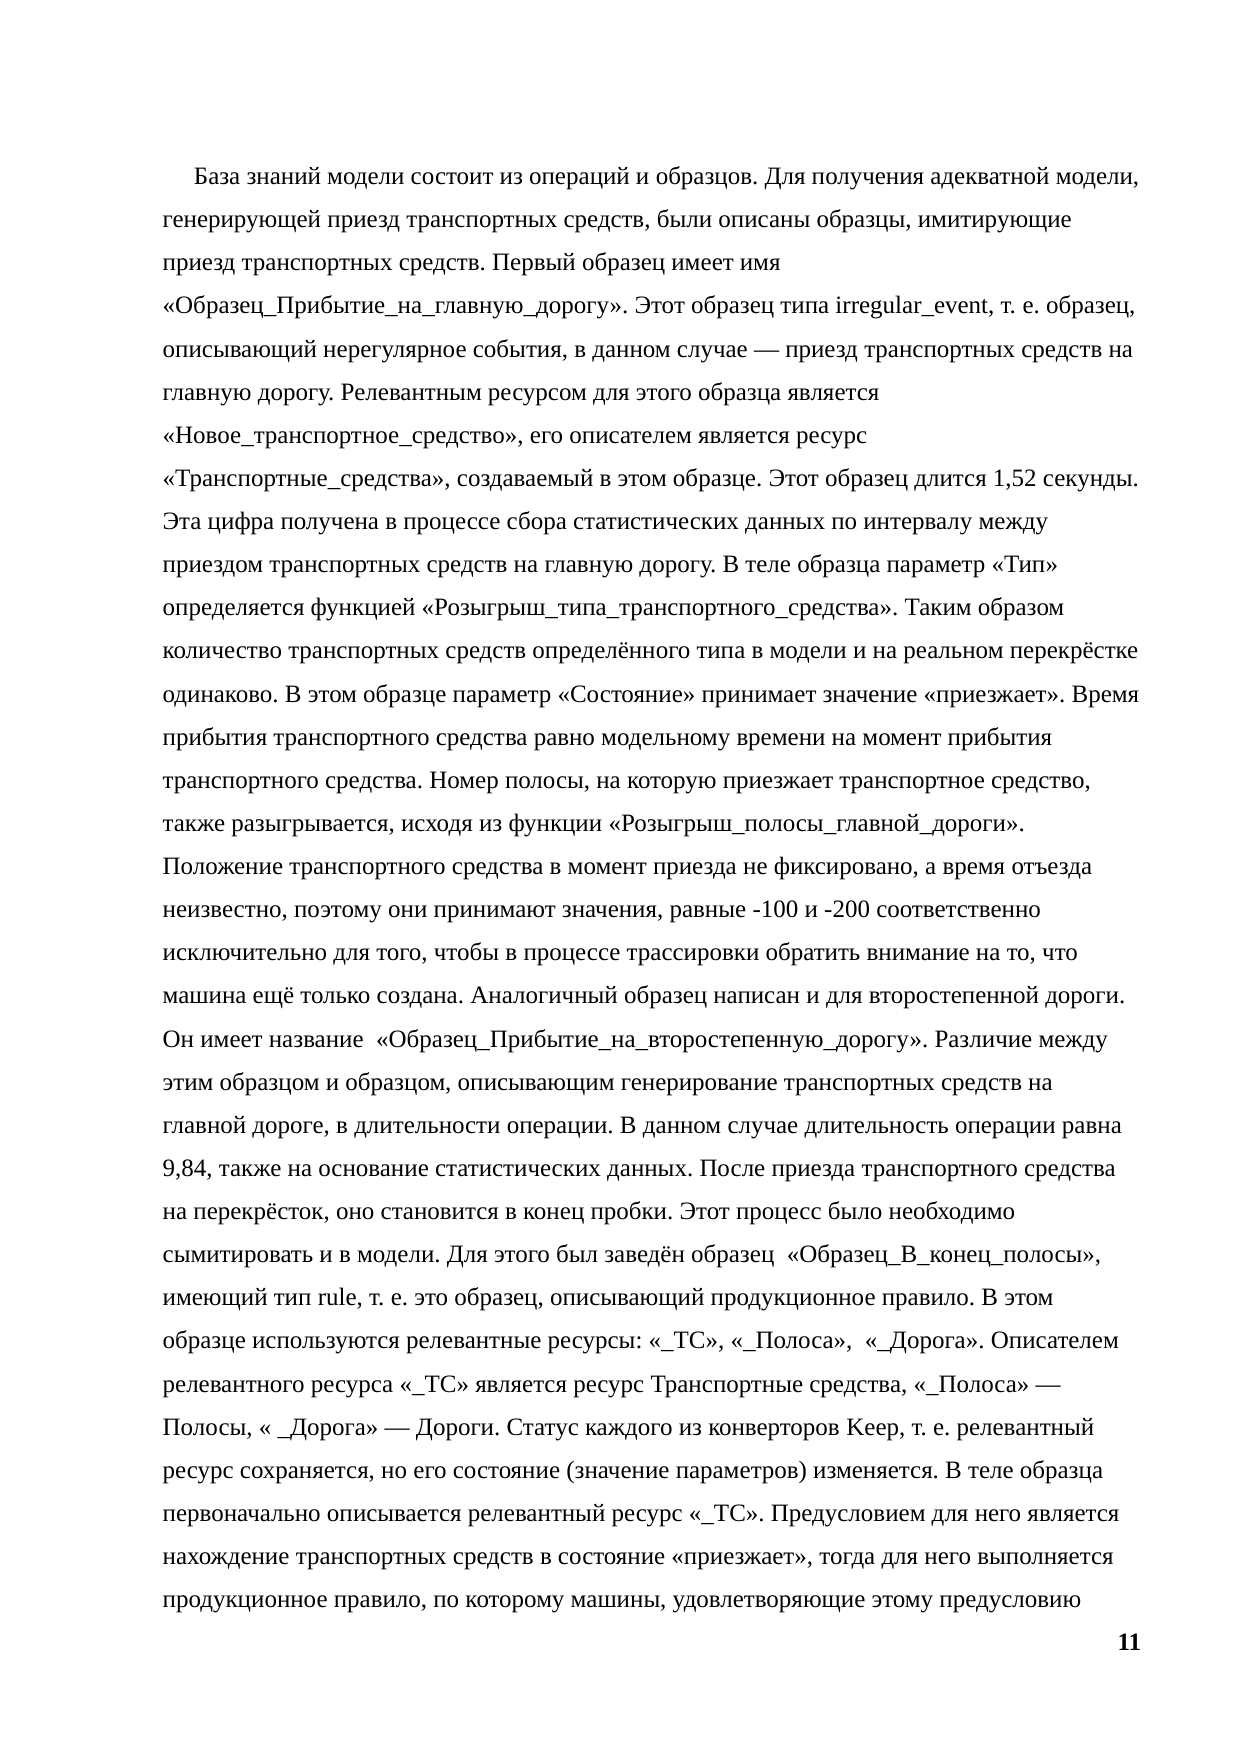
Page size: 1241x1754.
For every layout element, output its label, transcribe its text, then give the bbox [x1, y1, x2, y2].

text База знаний модели состоит из операций и образцов. Для получения адекватной модели, генерирующей приезд транспортных средств, были описаны образцы, имитирующие приезд транспортных средств. Первый образец имеет имя «Образец_Прибытие_на_главную_дорогу». Этот образец типа irregular_event, т. е. образец, описывающий нерегулярное события, в данном случае — приезд транспортных средств на главную дорогу. Релевантным ресурсом для этого образца является «Новое_транспортное_средство», его описателем является ресурс «Транспортные_средства», создаваемый в этом образце. Этот образец длится 1,52 секунды. Эта цифра получена в процессе сбора статистических данных по интервалу между приездом транспортных средств на главную дорогу. В теле образца параметр «Тип» определяется функцией «Розыгрыш_типа_транспортного_средства». Таким образом количество транспортных средств определённого типа в модели и на реальном перекрёстке одинаково. В этом образце параметр «Состояние» принимает значение «приезжает». Время прибытия транспортного средства равно модельному времени на момент прибытия транспортного средства. Номер полосы, на которую приезжает транспортное средство, также разыгрывается, исходя из функции «Розыгрыш_полосы_главной_дороги». Положение транспортного средства в момент приезда не фиксировано, а время отъезда неизвестно, поэтому они принимают значения, равные -100 и -200 соответственно исключительно для того, чтобы в процессе трассировки обратить внимание на то, что машина ещё только создана. Аналогичный образец написан и для второстепенной дороги. Он имеет название «Образец_Прибытие_на_второстепенную_дорогу». Различие между этим образцом и образцом, описывающим генерирование транспортных средств на главной дороге, в длительности операции. В данном случае длительность операции равна 9,84, также на основание статистических данных. После приезда транспортного средства на перекрёсток, оно становится в конец пробки. Этот процесс было необходимо сымитировать и в модели. Для этого был заведён образец «Образец_В_конец_полосы», имеющий тип rule, т. е. это образец, описывающий продукционное правило. В этом образце используются релевантные ресурсы: «_ТС», «_Полоса», «_Дорога». Описателем релевантного ресурса «_ТС» является ресурс Транспортные средства, «_Полоса» — Полосы, « _Дорога» — Дороги. Статус каждого из конверторов Keep, т. е. релевантный ресурс сохраняется, но его состояние (значение параметров) изменяется. В теле образца первоначально описывается релевантный ресурс «_ТС». Предусловием для него является нахождение транспортных средств в состояние «приезжает», тогда для него выполняется продукционное правило, по которому машины, удовлетворяющие этому предусловию [162, 161, 1141, 1613]
text 11 [162, 1627, 1141, 1656]
